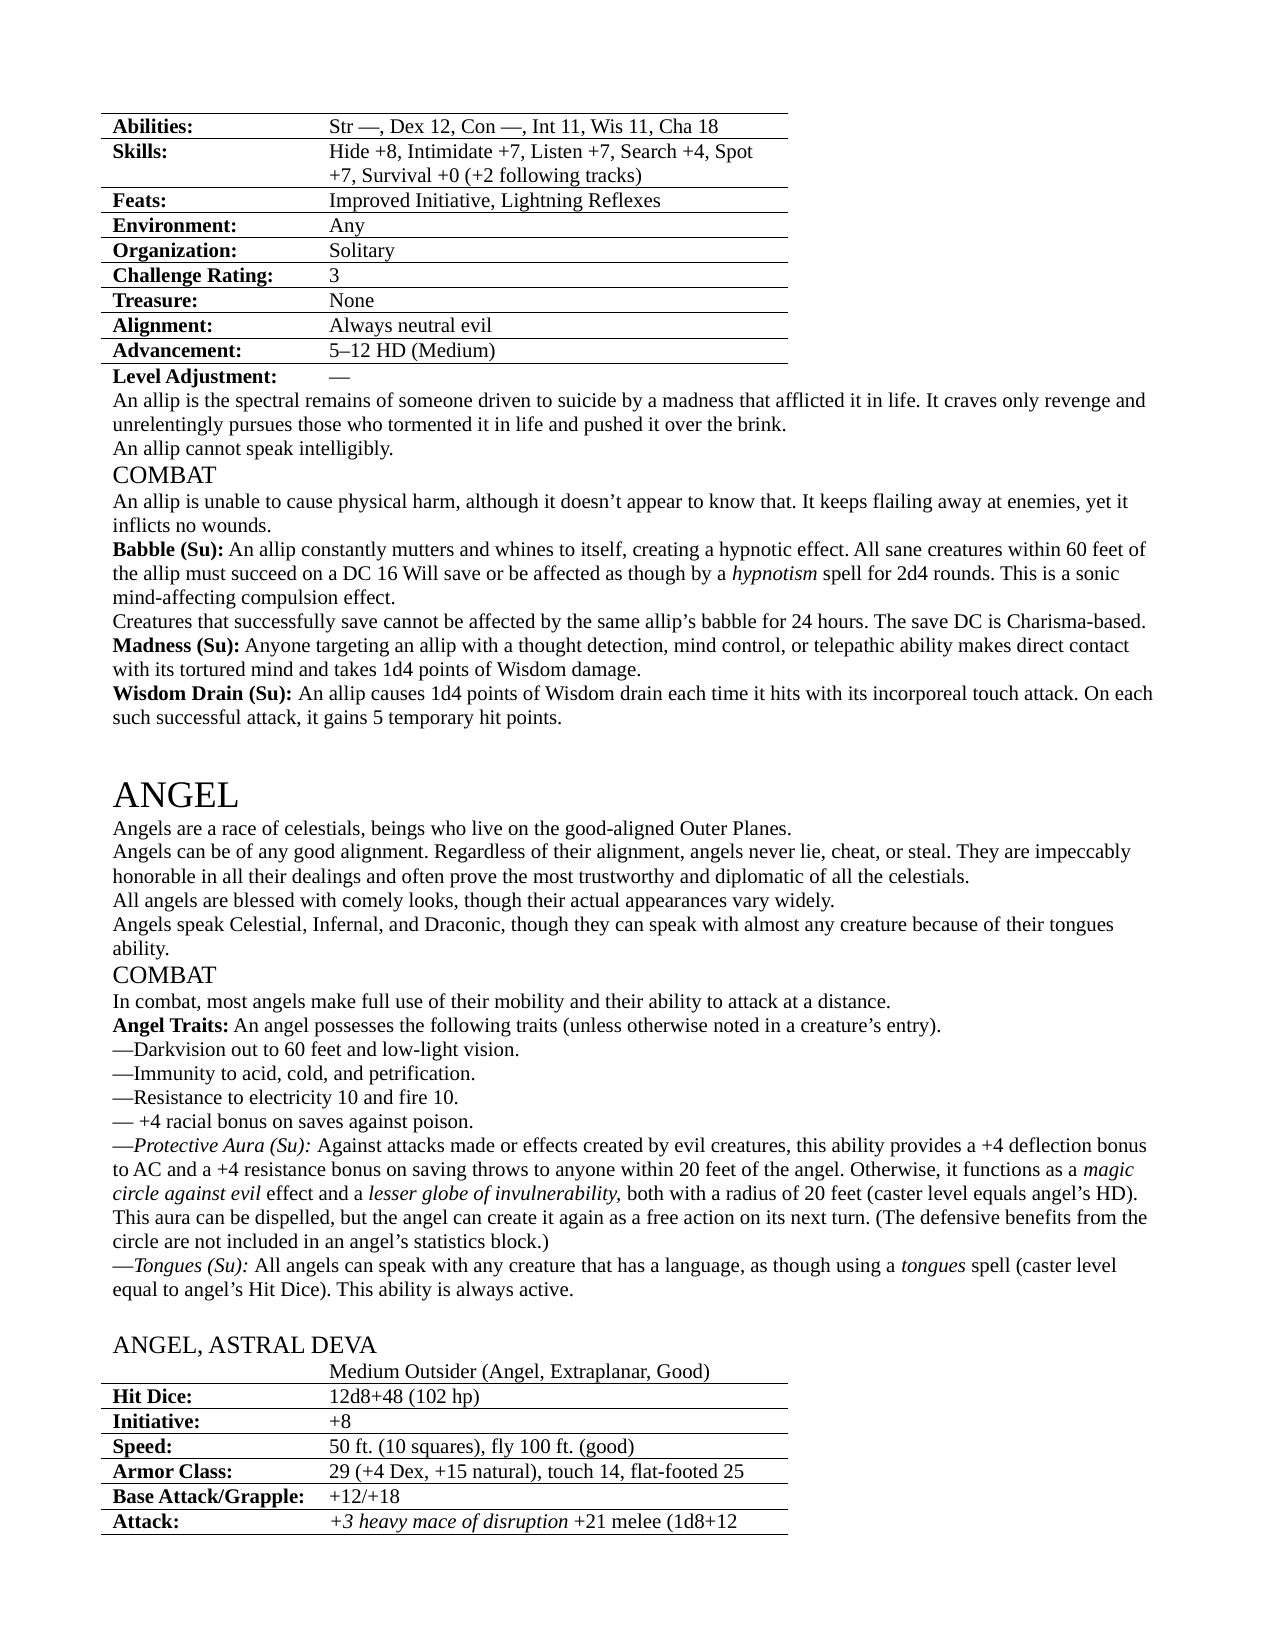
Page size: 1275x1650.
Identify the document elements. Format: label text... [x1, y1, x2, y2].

table_header [101, 1359, 318, 1383]
table_cell Initiative: [101, 1409, 318, 1433]
table_cell +8 [318, 1409, 787, 1433]
text —Resistance to electricity 10 and fire 10. [112, 1085, 1162, 1109]
table_cell 29 (+4 Dex, +15 natural), touch 14, flat-footed 25 [318, 1459, 787, 1483]
table_cell Hit Dice: [101, 1384, 318, 1408]
text —Protective Aura (Su): Against attacks made or effects created by evil creatures, this ability provides a +4 deflection bonus to AC and a +4 resistance bonus on saving throws to anyone within 20 feet of the angel. Otherwise, it functions as a magic circle against evil effect and a lesser globe of invulnerability, both with a radius of 20 feet (caster level equals angel’s HD). This aura can be dispelled, but the angel can create it again as a free action on its next turn. (The defensive benefits from the circle are not included in an angel’s statistics block.) [112, 1133, 1162, 1253]
table_cell Always neutral evil [318, 313, 787, 337]
text Madness (Su): Anyone targeting an allip with a thought detection, mind control, or telepathic ability makes direct contact with its tortured mind and takes 1d4 points of Wisdom damage. [112, 633, 1162, 681]
table_cell Alignment: [101, 313, 318, 337]
text Babble (Su): An allip constantly mutters and whines to itself, creating a hypnotic effect. All sane creatures within 60 feet of the allip must succeed on a DC 16 Will save or be affected as though by a hypnotism spell for 2d4 rounds. This is a sonic mind-affecting compulsion effect. [112, 537, 1162, 609]
text All angels are blessed with comely looks, though their actual appearances vary widely. [112, 888, 1162, 912]
text COMBAT [112, 960, 1162, 988]
text ANGEL, ASTRAL DEVA [112, 1330, 1162, 1359]
text In combat, most angels make full use of their mobility and their ability to attack at a distance. [112, 988, 1162, 1013]
table_cell Solitary [318, 238, 787, 262]
text ANGEL [112, 772, 1162, 815]
table_cell — [318, 364, 787, 388]
text An allip cannot speak intelligibly. [112, 436, 1162, 460]
table_cell Challenge Rating: [101, 263, 318, 287]
table_cell Level Adjustment: [101, 364, 318, 388]
text —Darkvision out to 60 feet and low-light vision. [112, 1037, 1162, 1061]
table_cell Organization: [101, 238, 318, 262]
text —Tongues (Su): All angels can speak with any creature that has a language, as though using a tongues spell (caster level equal to angel’s Hit Dice). This ability is always active. [112, 1253, 1162, 1301]
text —Immunity to acid, cold, and petrification. [112, 1061, 1162, 1085]
text An allip is the spectral remains of someone driven to suicide by a madness that afflicted it in life. It craves only revenge and unrelentingly pursues those who tormented it in life and pushed it over the brink. [112, 388, 1162, 436]
table_cell Base Attack/Grapple: [101, 1484, 318, 1508]
table_cell +3 heavy mace of disruption +21 melee (1d8+12 [318, 1510, 787, 1533]
table_cell Speed: [101, 1434, 318, 1458]
table_cell Str —, Dex 12, Con —, Int 11, Wis 11, Cha 18 [318, 114, 787, 138]
text Creatures that successfully save cannot be affected by the same allip’s babble for 24 hours. The save DC is Charisma-based. [112, 609, 1162, 633]
table_cell Attack: [101, 1510, 318, 1533]
table_cell +12/+18 [318, 1484, 787, 1508]
table_cell Abilities: [101, 114, 318, 138]
text Angels can be of any good alignment. Regardless of their alignment, angels never lie, cheat, or steal. They are impeccably honorable in all their dealings and often prove the most trustworthy and diplomatic of all the celestials. [112, 839, 1162, 888]
table_cell Feats: [101, 188, 318, 212]
table_cell None [318, 288, 787, 312]
table_cell 50 ft. (10 squares), fly 100 ft. (good) [318, 1434, 787, 1458]
text An allip is unable to cause physical harm, although it doesn’t appear to know that. It keeps flailing away at enemies, yet it inflicts no wounds. [112, 488, 1162, 537]
text Angels speak Celestial, Infernal, and Draconic, though they can speak with almost any creature because of their tongues ability. [112, 912, 1162, 960]
table_cell Skills: [101, 139, 318, 187]
table_cell Improved Initiative, Lightning Reflexes [318, 188, 787, 212]
text Angel Traits: An angel possesses the following traits (unless otherwise noted in a creature’s entry). [112, 1013, 1162, 1037]
table_cell Environment: [101, 213, 318, 237]
table_cell 5–12 HD (Medium) [318, 339, 787, 362]
text COMBAT [112, 460, 1162, 488]
table_cell Any [318, 213, 787, 237]
text — +4 racial bonus on saves against poison. [112, 1109, 1162, 1133]
table_cell Treasure: [101, 288, 318, 312]
table_cell Advancement: [101, 339, 318, 362]
table_cell Hide +8, Intimidate +7, Listen +7, Search +4, Spot +7, Survival +0 (+2 following tracks) [318, 139, 787, 187]
text Angels are a race of celestials, beings who live on the good-aligned Outer Planes. [112, 815, 1162, 839]
table_cell 3 [318, 263, 787, 287]
table_cell 12d8+48 (102 hp) [318, 1384, 787, 1408]
table_cell Armor Class: [101, 1459, 318, 1483]
text Wisdom Drain (Su): An allip causes 1d4 points of Wisdom drain each time it hits with its incorporeal touch attack. On each such successful attack, it gains 5 temporary hit points. [112, 681, 1162, 729]
table_header Medium Outsider (Angel, Extraplanar, Good) [318, 1359, 787, 1383]
